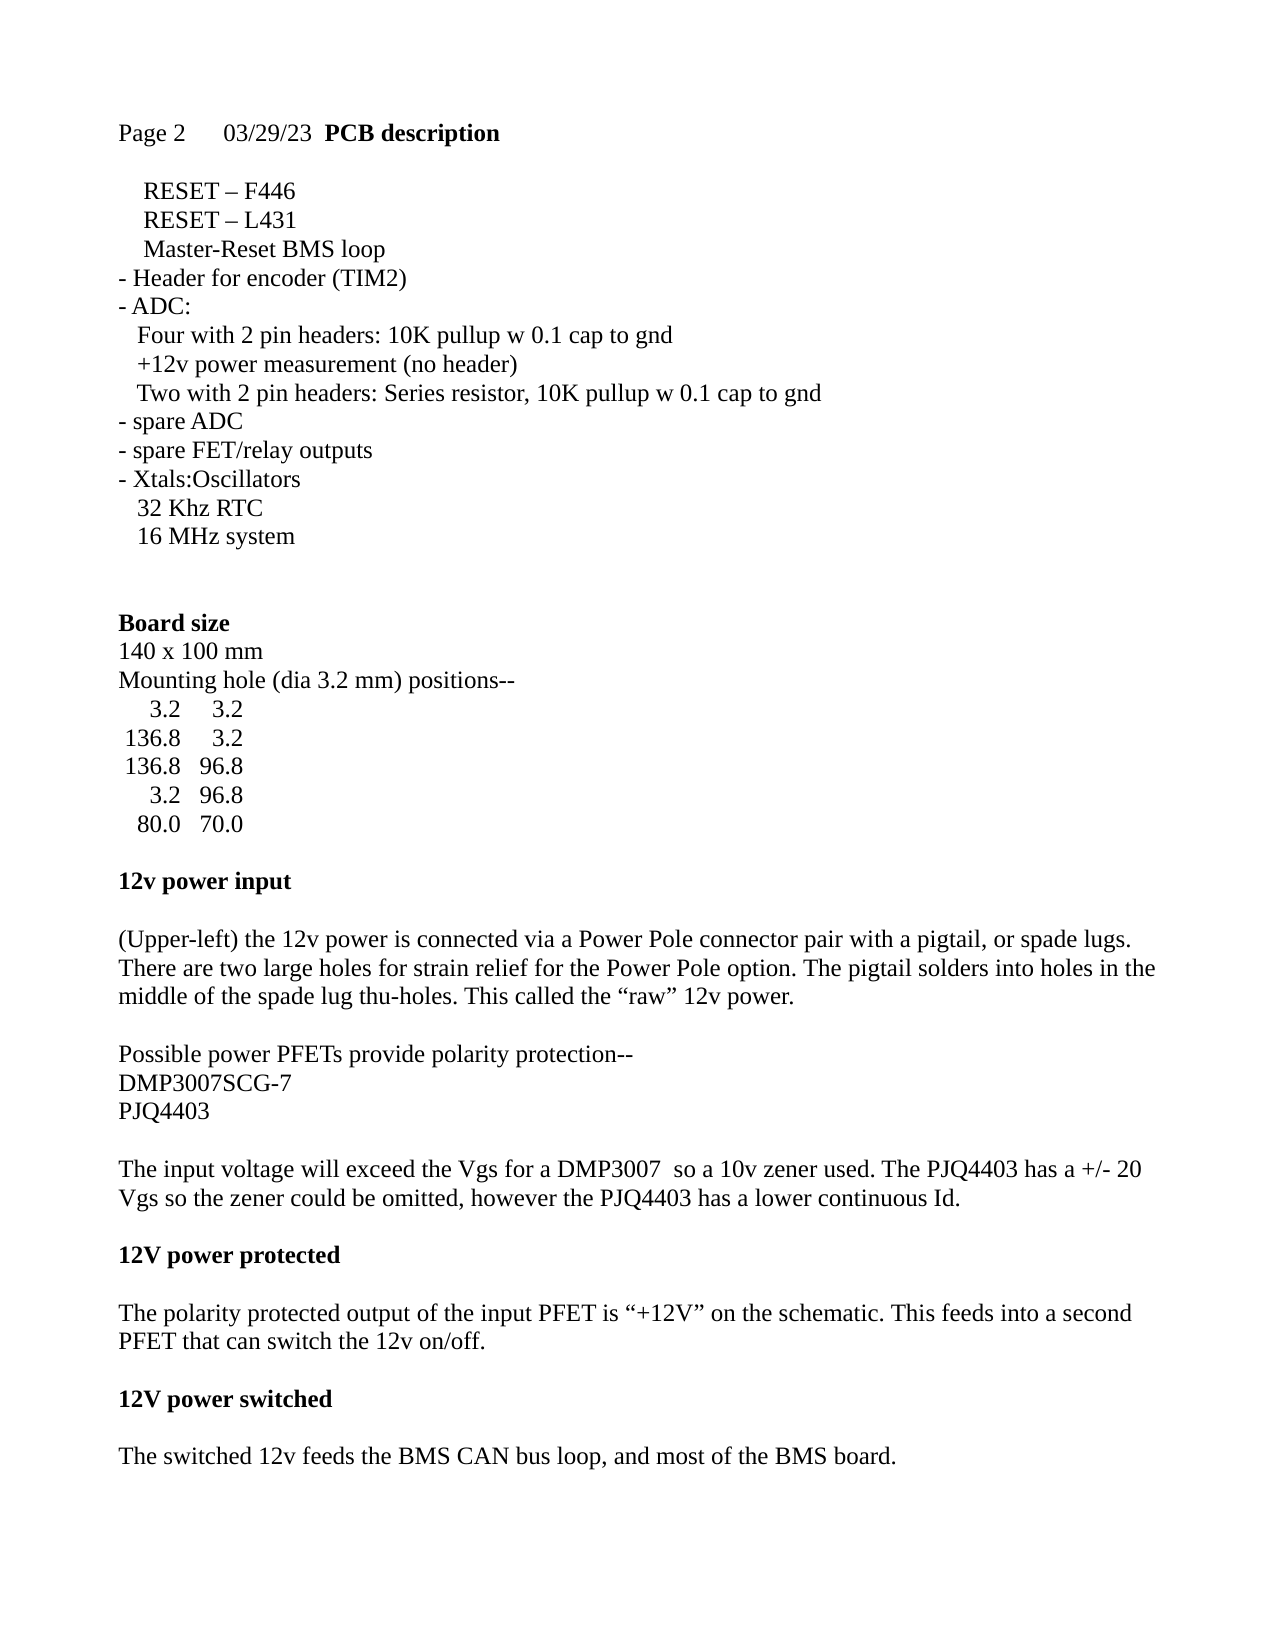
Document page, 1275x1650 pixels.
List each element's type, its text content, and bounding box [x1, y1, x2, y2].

text DMP3007SCG-7 [118, 1068, 1157, 1096]
text 16 MHz system [118, 521, 1157, 550]
text 12v power input [118, 866, 1157, 895]
text Board size [118, 579, 1157, 636]
text 136.8 3.2 [118, 723, 1157, 751]
text - Header for encoder (TIM2) [118, 263, 1157, 291]
text RESET – F446 [118, 176, 1157, 205]
text 3.2 96.8 [118, 780, 1157, 809]
text 140 x 100 mm [118, 636, 1157, 665]
text Mounting hole (dia 3.2 mm) positions-- [118, 665, 1157, 694]
text The input voltage will exceed the Vgs for a DMP3007 so a 10v zener used. The PJQ4403 has a +/- 20 Vgs so the zener could be omitted, however the PJQ4403 has a lower continuous Id. [118, 1154, 1157, 1211]
text 12V power switched [118, 1384, 1157, 1413]
text - spare ADC [118, 406, 1157, 435]
text - spare FET/relay outputs [118, 435, 1157, 464]
text - ADC: [118, 291, 1157, 320]
text RESET – L431 [118, 205, 1157, 234]
text 3.2 3.2 [118, 694, 1157, 723]
text Possible power PFETs provide polarity protection-- [118, 1039, 1157, 1068]
text 12V power protected [118, 1240, 1157, 1269]
text 80.0 70.0 [118, 809, 1157, 838]
text Two with 2 pin headers: Series resistor, 10K pullup w 0.1 cap to gnd [118, 378, 1157, 406]
text Four with 2 pin headers: 10K pullup w 0.1 cap to gnd [118, 320, 1157, 349]
text The polarity protected output of the input PFET is “+12V” on the schematic. This feeds into a second PFET that can switch the 12v on/off. [118, 1298, 1157, 1355]
text +12v power measurement (no header) [118, 349, 1157, 378]
text Master-Reset BMS loop [118, 234, 1157, 263]
text 32 Khz RTC [118, 493, 1157, 521]
text (Upper-left) the 12v power is connected via a Power Pole connector pair with a pigtail, or spade lugs. There are two large holes for strain relief for the Power Pole option. The pigtail solders into holes in the middle of the spade lug thu-holes. This called the “raw” 12v power. [118, 924, 1157, 1010]
text - Xtals:Oscillators [118, 464, 1157, 493]
text The switched 12v feeds the BMS CAN bus loop, and most of the BMS board. [118, 1441, 1157, 1470]
text 136.8 96.8 [118, 751, 1157, 780]
text PJQ4403 [118, 1096, 1157, 1125]
